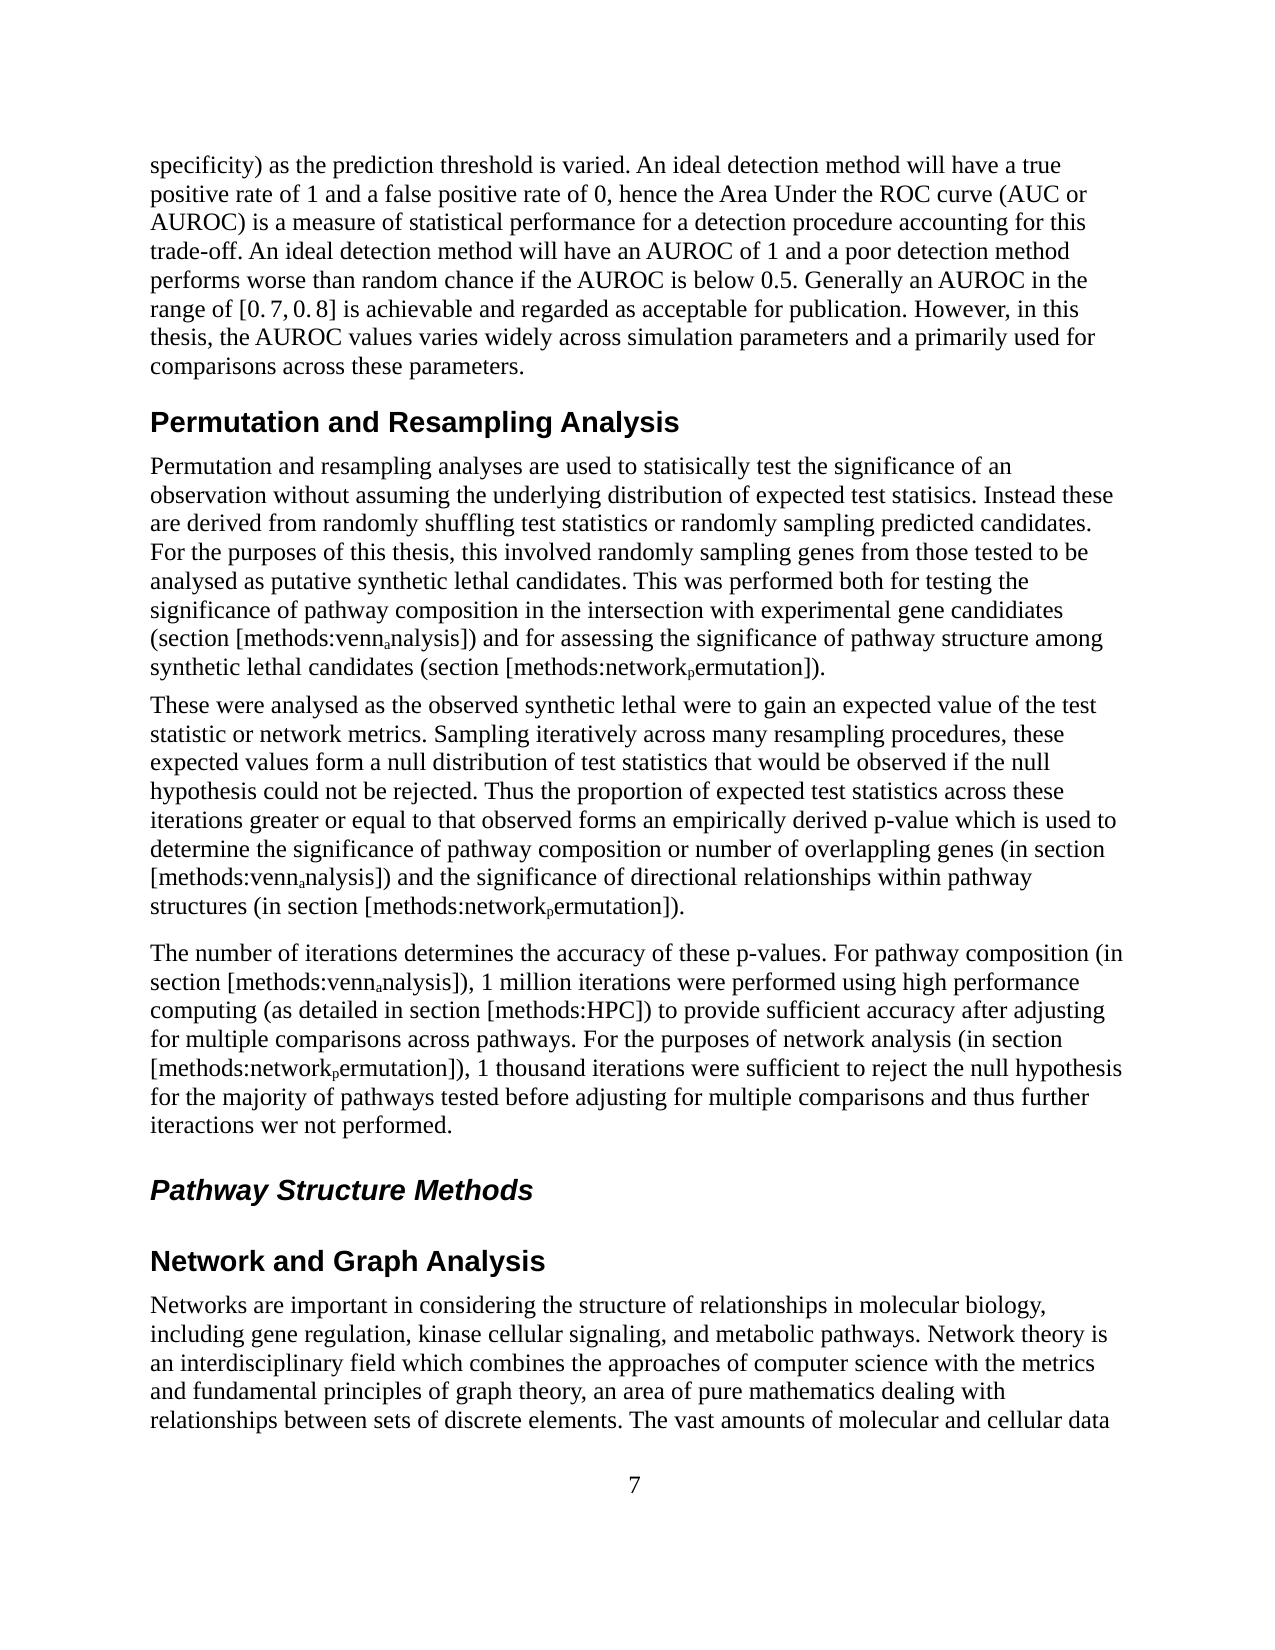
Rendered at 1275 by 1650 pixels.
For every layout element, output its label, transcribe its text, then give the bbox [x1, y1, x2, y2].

text These were analysed as the observed synthetic lethal were to gain an expected value of the test statistic or network metrics. Sampling iteratively across many resampling procedures, these expected values form a null distribution of test statistics that would be observed if the null hypothesis could not be rejected. Thus the proportion of expected test statistics across these iterations greater or equal to that observed forms an empirically derived p-value which is used to determine the significance of pathway composition or number of overlappling genes (in section [methods:vennanalysis]) and the significance of directional relationships within pathway structures (in section [methods:networkpermutation]). [150, 690, 1125, 920]
subtitle Pathway Structure Methods [150, 1173, 1125, 1207]
text The number of iterations determines the accuracy of these p-values. For pathway composition (in section [methods:vennanalysis]), 1 million iterations were performed using high performance computing (as detailed in section [methods:HPC]) to provide sufficient accuracy after adjusting for multiple comparisons across pathways. For the purposes of network analysis (in section [methods:networkpermutation]), 1 thousand iterations were sufficient to reject the null hypothesis for the majority of pathways tested before adjusting for multiple comparisons and thus further iteractions wer not performed. [150, 938, 1125, 1139]
text Networks are important in considering the structure of relationships in molecular biology, including gene regulation, kinase cellular signaling, and metabolic pathways. Network theory is an interdisciplinary field which combines the approaches of computer science with the metrics and fundamental principles of graph theory, an area of pure mathematics dealing with relationships between sets of discrete elements. The vast amounts of molecular and cellular data [150, 1290, 1125, 1434]
text Permutation and resampling analyses are used to statisically test the significance of an observation without assuming the underlying distribution of expected test statisics. Instead these are derived from randomly shuffling test statistics or randomly sampling predicted candidates. For the purposes of this thesis, this involved randomly sampling genes from those tested to be analysed as putative synthetic lethal candidates. This was performed both for testing the significance of pathway composition in the intersection with experimental gene candidiates (section [methods:vennanalysis]) and for assessing the significance of pathway structure among synthetic lethal candidates (section [methods:networkpermutation]). [150, 451, 1125, 681]
subtitle Network and Graph Analysis [150, 1244, 1125, 1278]
text specificity) as the prediction threshold is varied. An ideal detection method will have a true positive rate of 1 and a false positive rate of 0, hence the Area Under the ROC curve (AUC or AUROC) is a measure of statistical performance for a detection procedure accounting for this trade-off. An ideal detection method will have an AUROC of 1 and a poor detection method performs worse than random chance if the AUROC is below 0.5. Generally an AUROC in the range of [0. 7, 0. 8] is achievable and regarded as acceptable for publication. However, in this thesis, the AUROC values varies widely across simulation parameters and a primarily used for comparisons across these parameters. [150, 150, 1125, 380]
subtitle Permutation and Resampling Analysis [150, 405, 1125, 438]
